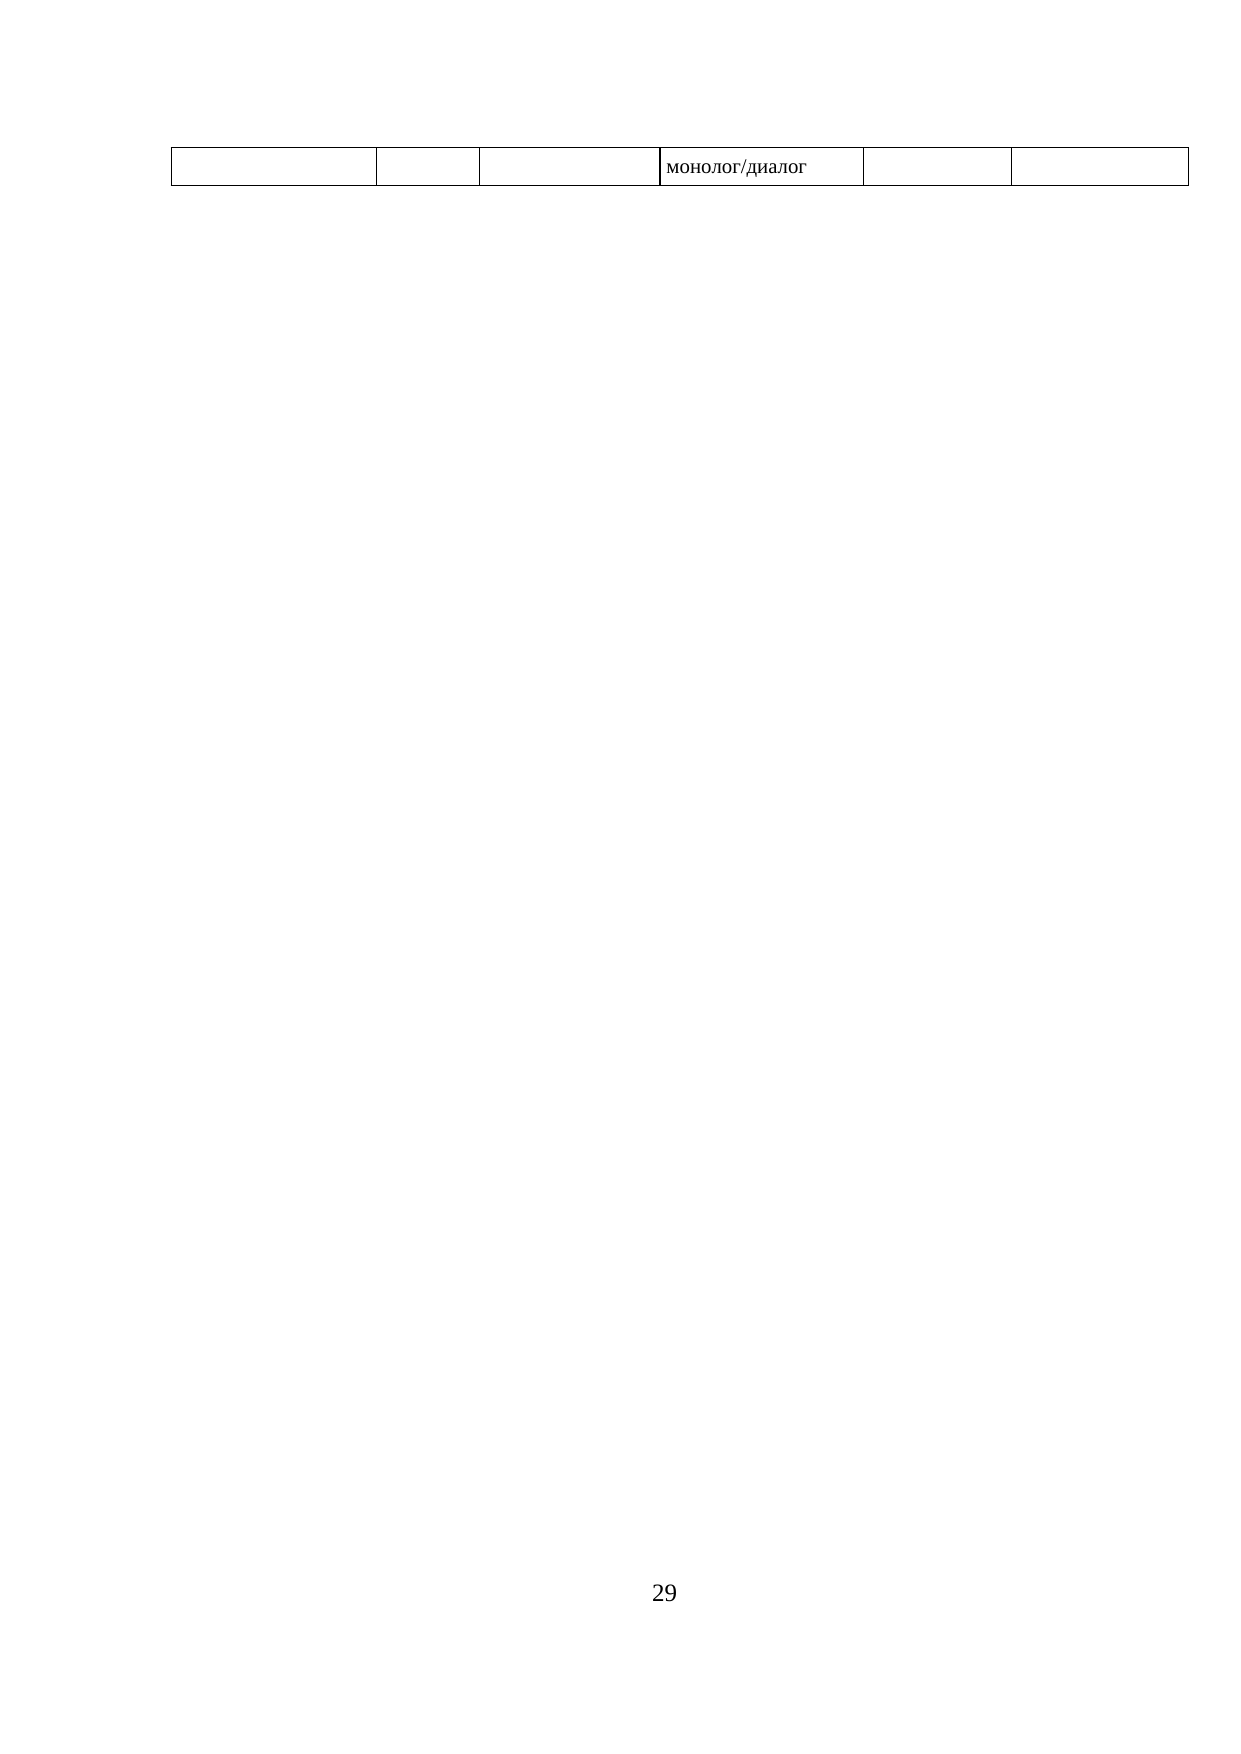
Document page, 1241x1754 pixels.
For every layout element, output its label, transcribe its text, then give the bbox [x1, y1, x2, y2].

table_cell монолог/диалог [661, 148, 863, 185]
table_cell [864, 148, 1011, 185]
table_cell [377, 148, 479, 185]
table_cell [480, 148, 659, 185]
table_cell [1012, 148, 1188, 185]
table_cell [172, 148, 376, 185]
